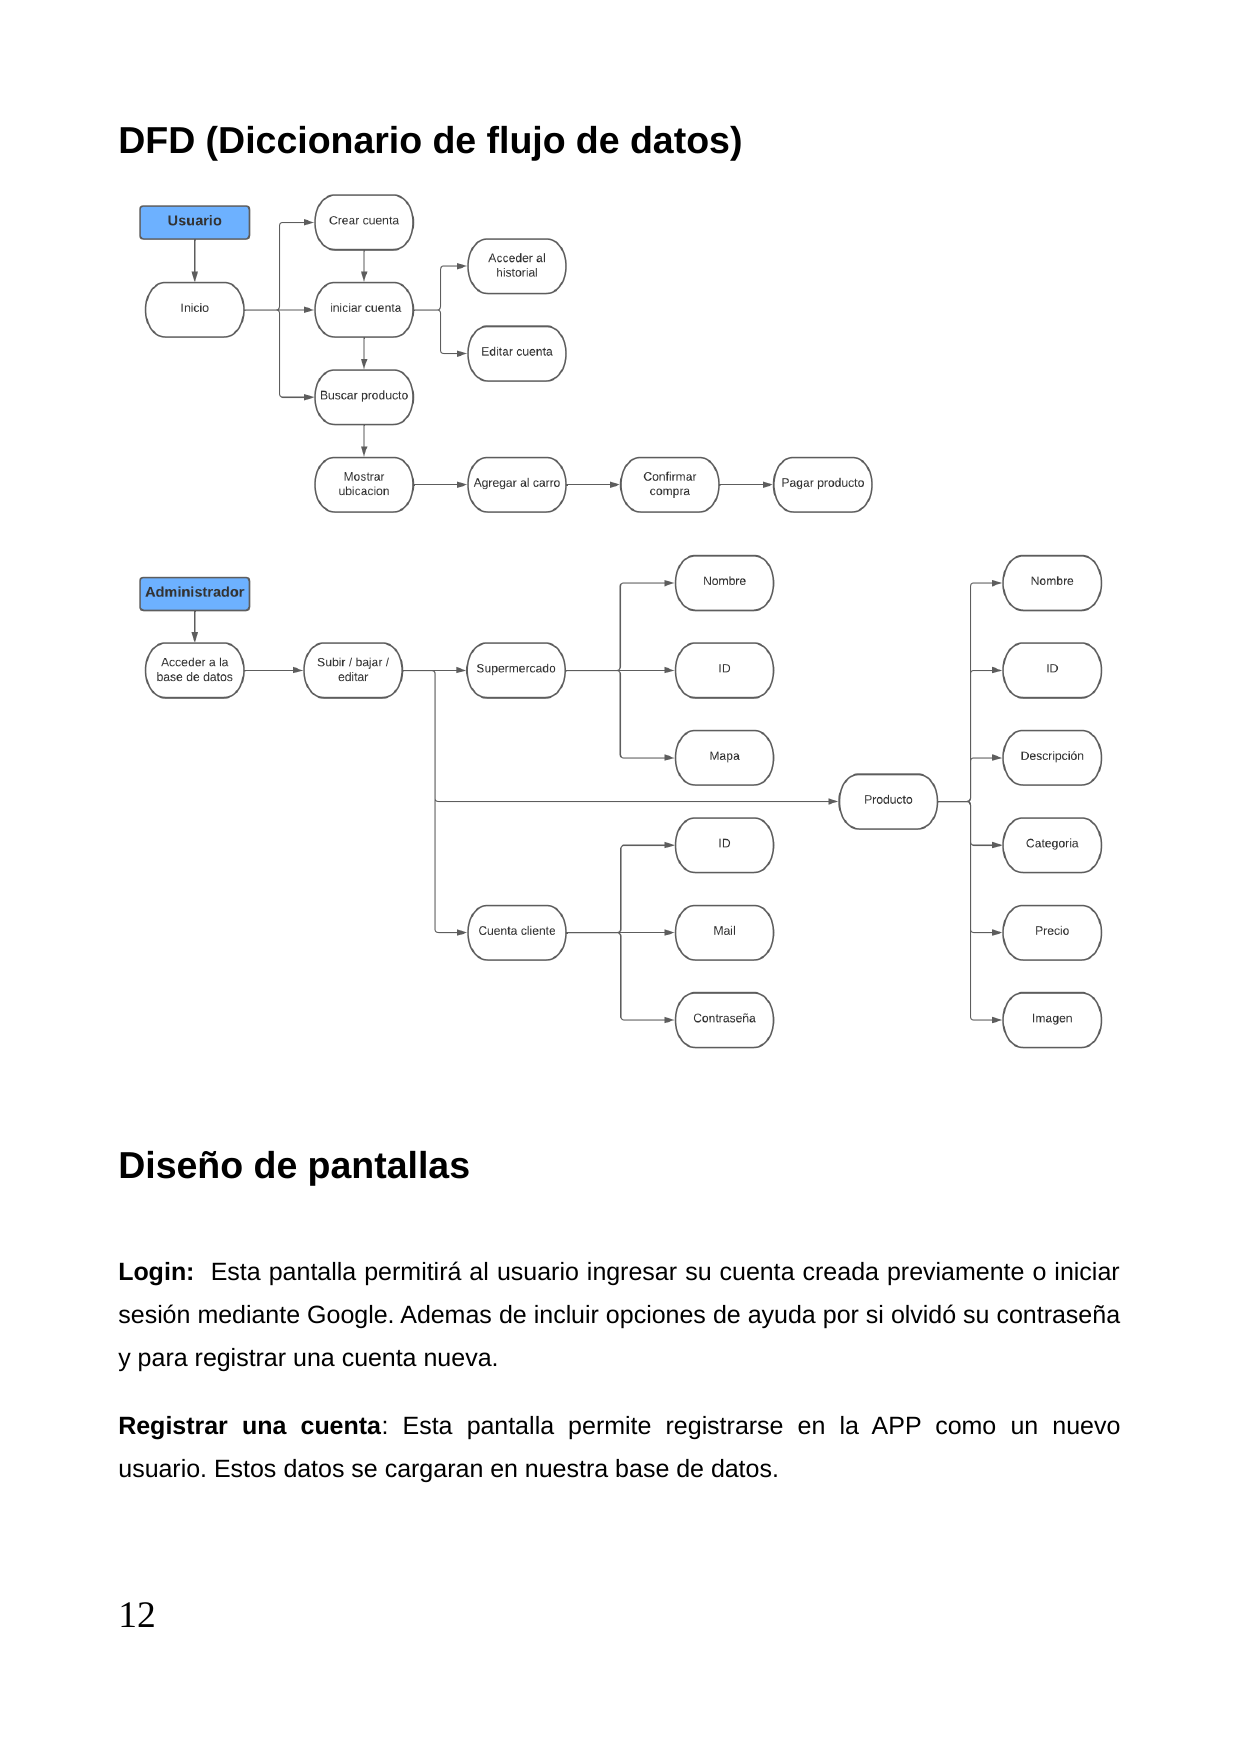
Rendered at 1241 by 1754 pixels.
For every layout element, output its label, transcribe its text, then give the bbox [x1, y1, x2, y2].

subtitle DFD (Diccionario de flujo de datos) [118, 118, 1122, 161]
text Registrar una cuenta: Esta pantalla permite registrarse en la APP como un nuevo usuario. Estos datos se cargaran en nuestra base de datos. [118, 1411, 1122, 1483]
picture [118, 173, 1123, 1069]
subtitle Diseño de pantallas [118, 1143, 1122, 1186]
text Login: Esta pantalla permitirá al usuario ingresar su cuenta creada previamente o iniciar sesión mediante Google. Ademas de incluir opciones de ayuda por si olvidó su contraseña y para registrar una cuenta nueva. [118, 1257, 1122, 1372]
